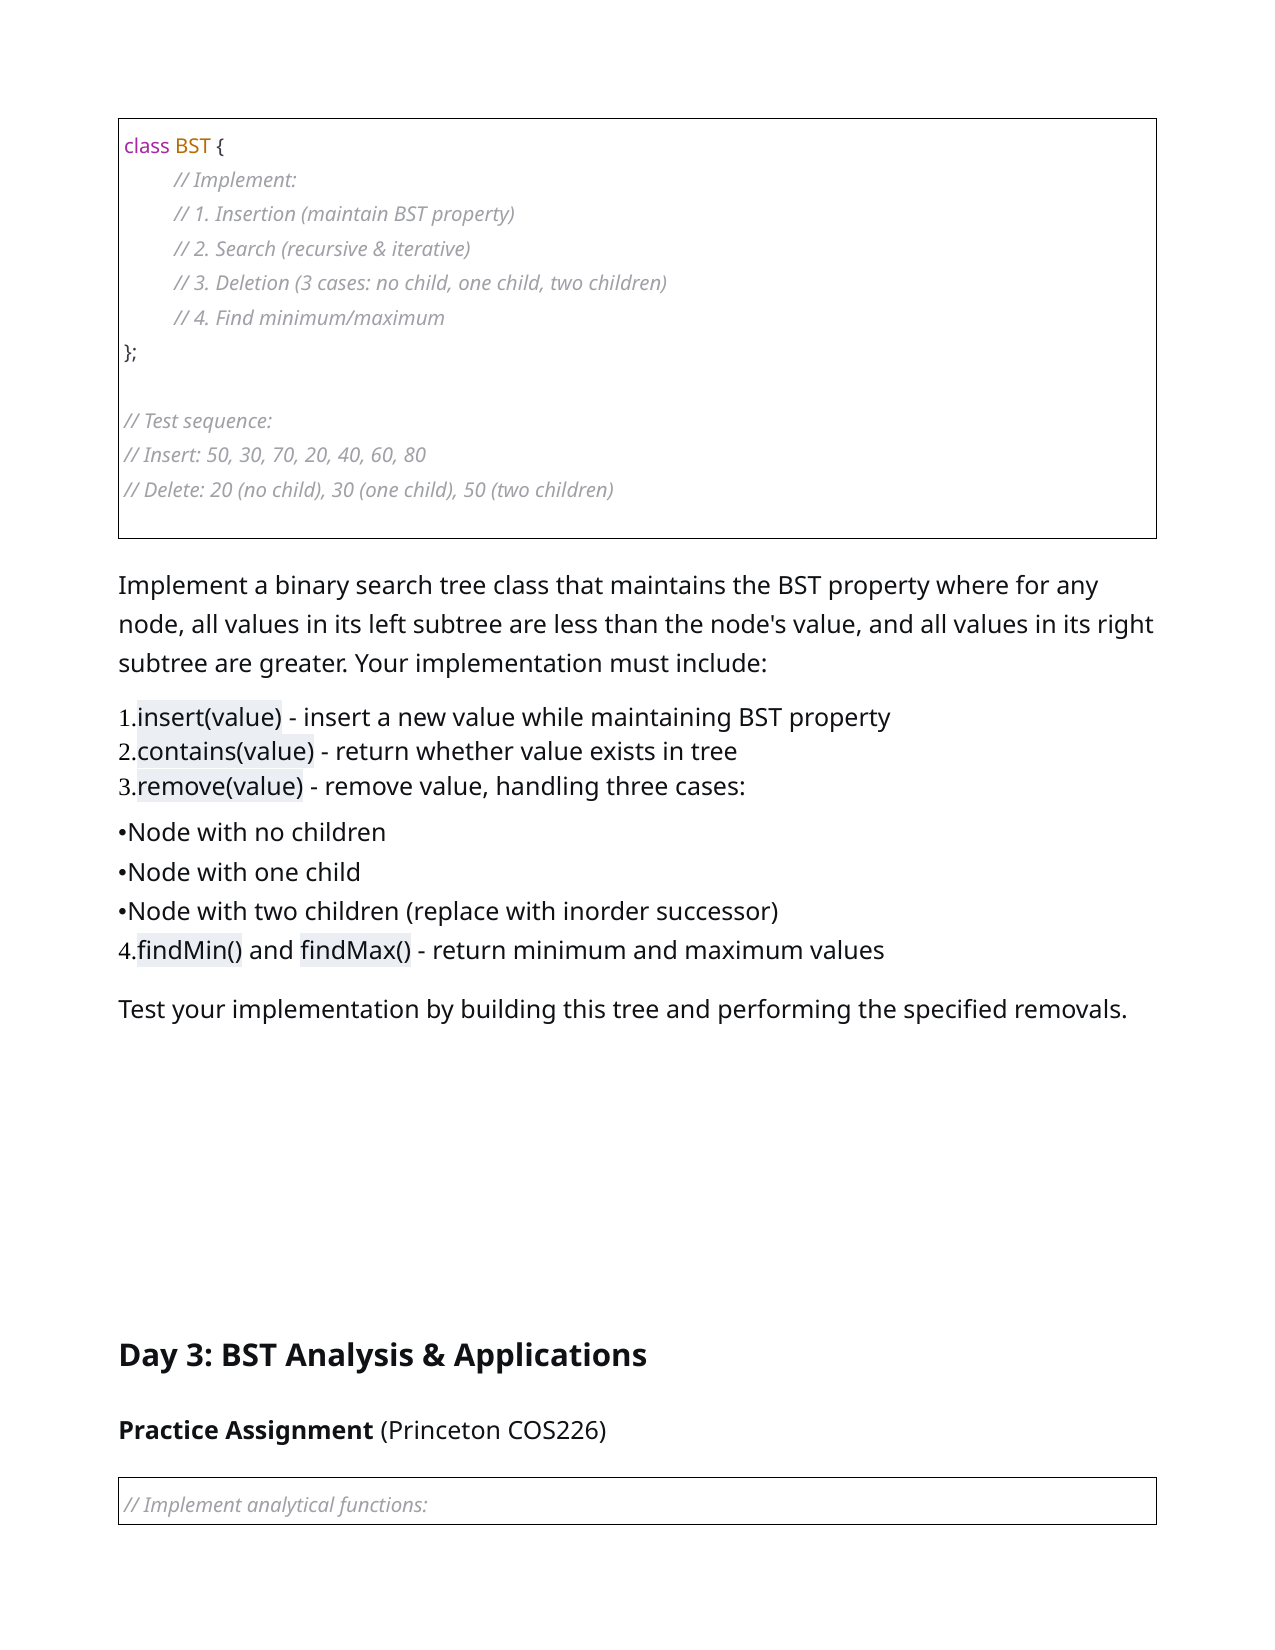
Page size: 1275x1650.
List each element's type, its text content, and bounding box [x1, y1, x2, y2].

list Node with no children [118, 815, 1157, 849]
list remove(value) - remove value, handling three cases: [118, 768, 1157, 802]
text Practice Assignment (Princeton COS226) [118, 1413, 1157, 1447]
list insert(value) - insert a new value while maintaining BST property [118, 699, 1157, 734]
table_header class BST { // Implement: // 1. Insertion (maintain BST property) // 2. Search (recursive & iterative) // 3. Deletion (3 cases: no child, one child, two children) // 4. Find minimum/maximum }; // Test sequence: // Insert: 50, 30, 70, 20, 40, 60, 80 // Delete: 20 (no child), 30 (one child), 50 (two children) [119, 119, 1156, 537]
table_header // Implement analytical functions: [119, 1478, 1156, 1524]
subtitle Day 3: BST Analysis & Applications [118, 1332, 1157, 1375]
list contains(value) - return whether value exists in tree [118, 734, 1157, 768]
text Test your implementation by building this tree and performing the specified removals. [118, 992, 1157, 1026]
list Node with two children (replace with inorder successor) [118, 893, 1157, 927]
list Node with one child [118, 854, 1157, 888]
list findMin() and findMax() - return minimum and maximum values [118, 932, 1157, 967]
text Implement a binary search tree class that maintains the BST property where for any node, all values in its left subtree are less than the node's value, and all values in its right subtree are greater. Your implementation must include: [118, 567, 1157, 680]
